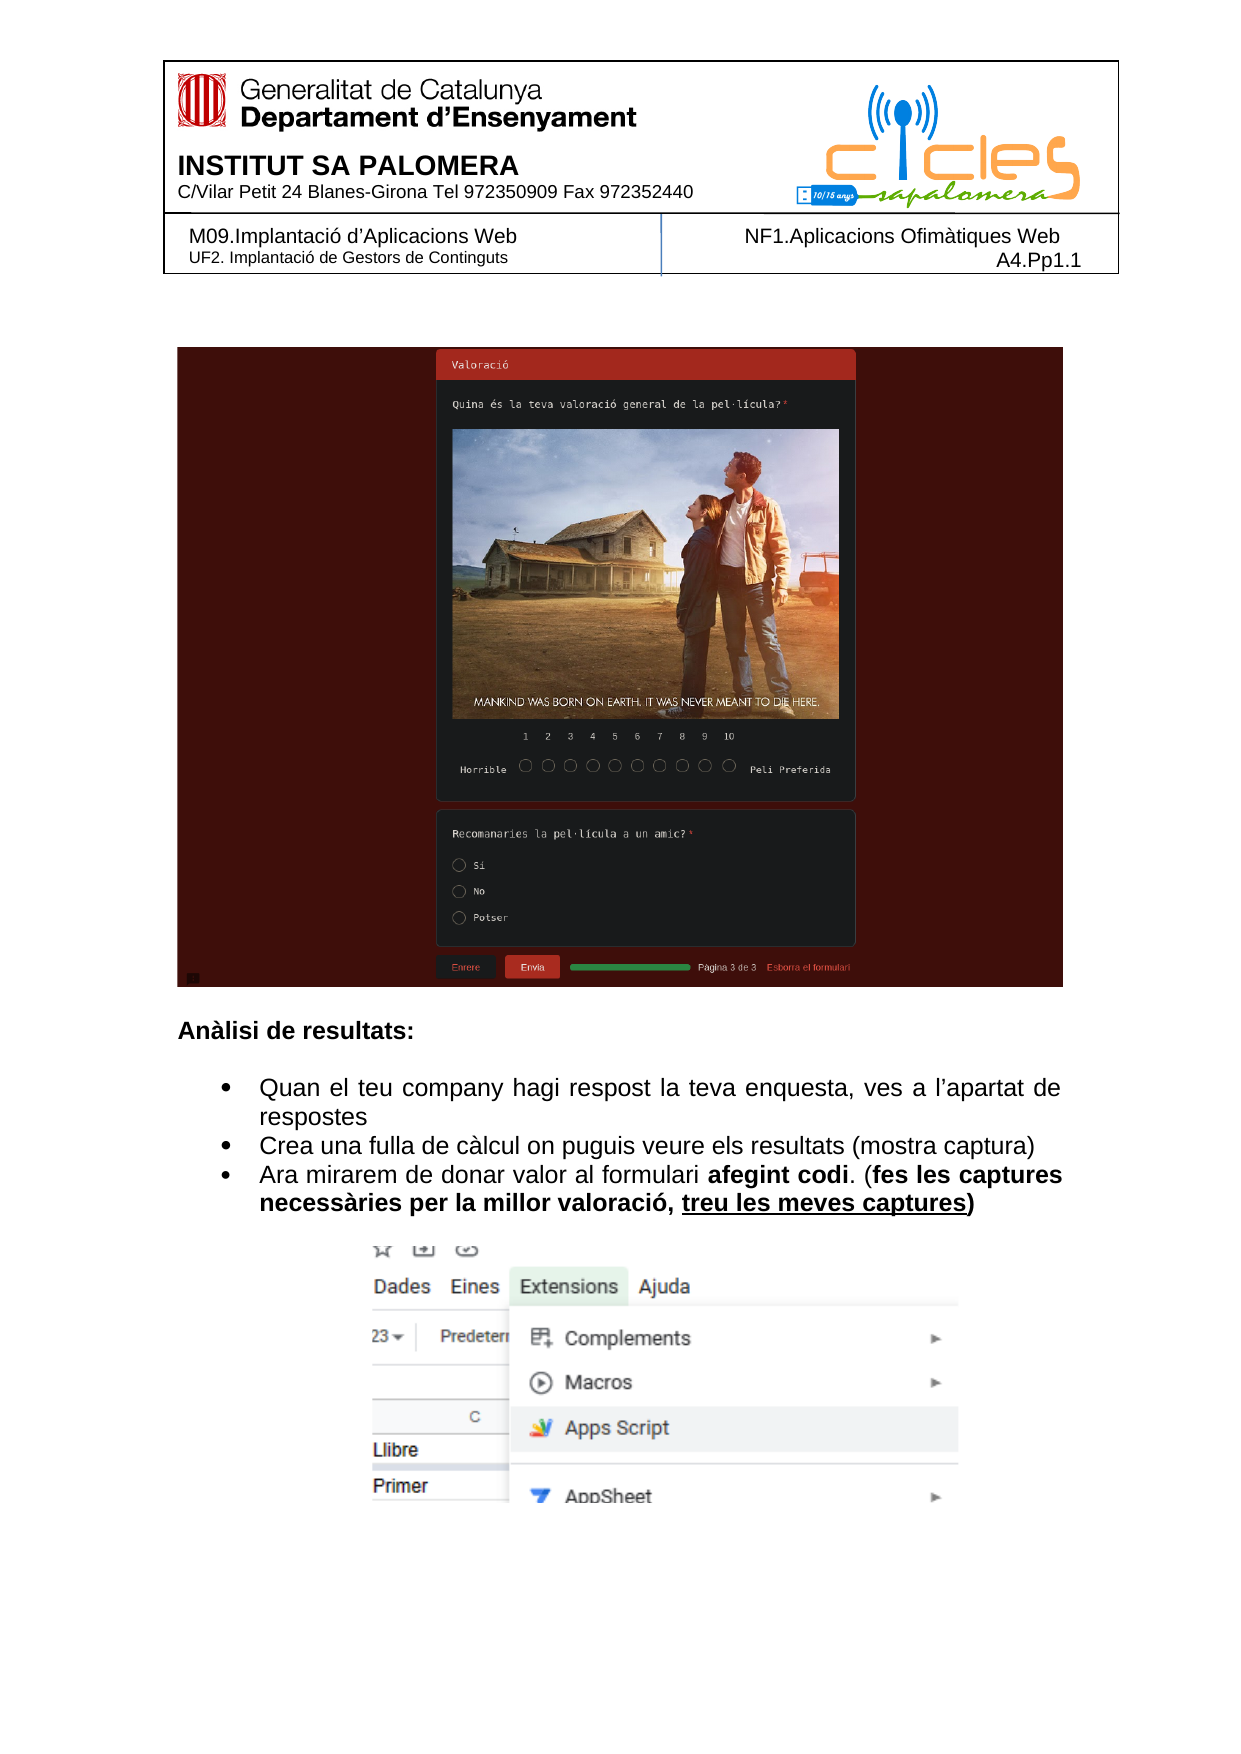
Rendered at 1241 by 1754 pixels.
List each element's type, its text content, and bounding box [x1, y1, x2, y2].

list Quan el teu company hagi respost la teva enquesta, ves a l’apartat de respostes [222, 1073, 1063, 1131]
list Crea una fulla de càlcul on puguis veure els resultats (mostra captura) [222, 1131, 1063, 1159]
list Ara mirarem de donar valor al formulari afegint codi. (fes les captures necessàries per la millor valoració, treu les meves captures) [222, 1159, 1063, 1217]
picture [177, 347, 1063, 987]
text Anàlisi de resultats: [177, 1016, 1063, 1044]
picture [791, 71, 1085, 218]
picture [410, 1246, 961, 1504]
